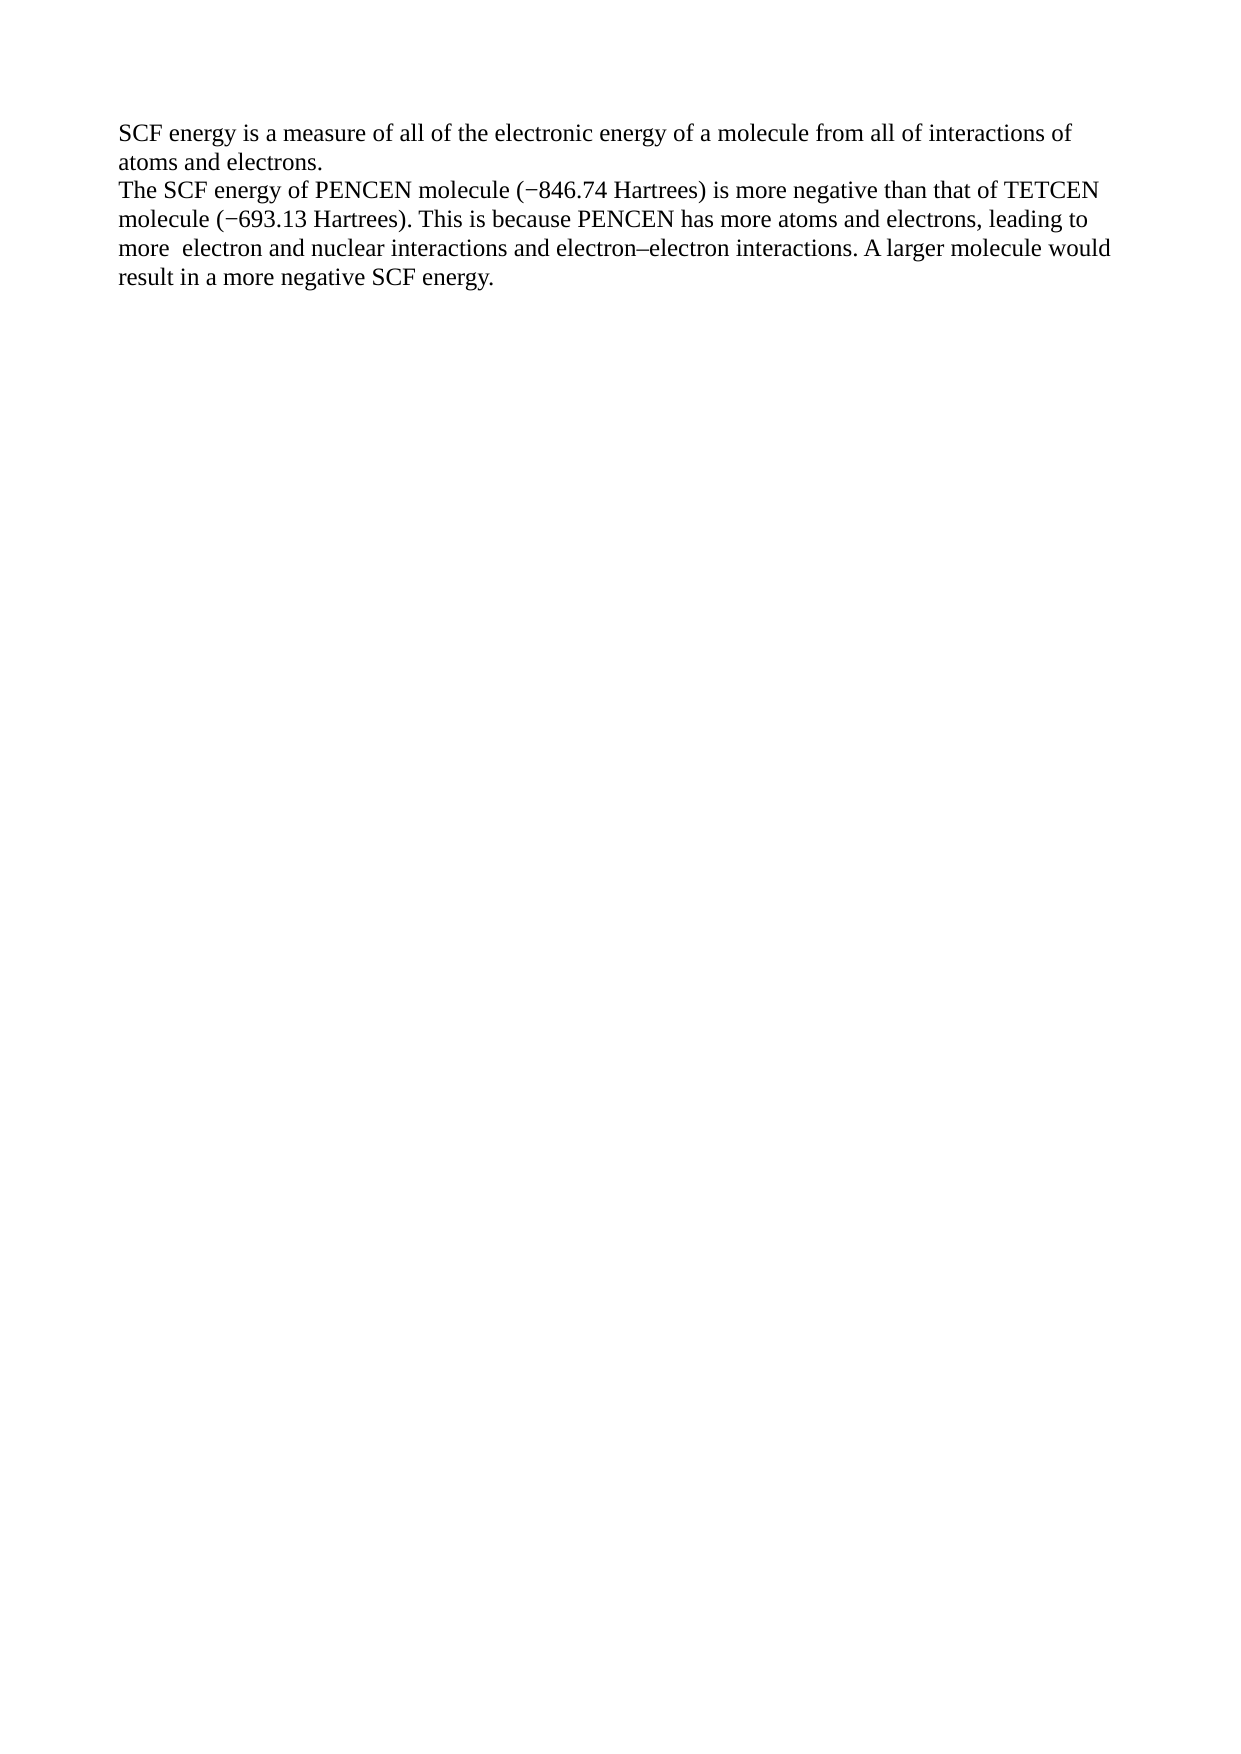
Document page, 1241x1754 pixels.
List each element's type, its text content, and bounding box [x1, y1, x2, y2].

text The SCF energy of PENCEN molecule (−846.74 Hartrees) is more negative than that of TETCEN molecule (−693.13 Hartrees). This is because PENCEN has more atoms and electrons, leading to more electron and nuclear interactions and electron–electron interactions. A larger molecule would result in a more negative SCF energy. [118, 176, 1122, 291]
text SCF energy is a measure of all of the electronic energy of a molecule from all of interactions of atoms and electrons. [118, 118, 1122, 176]
